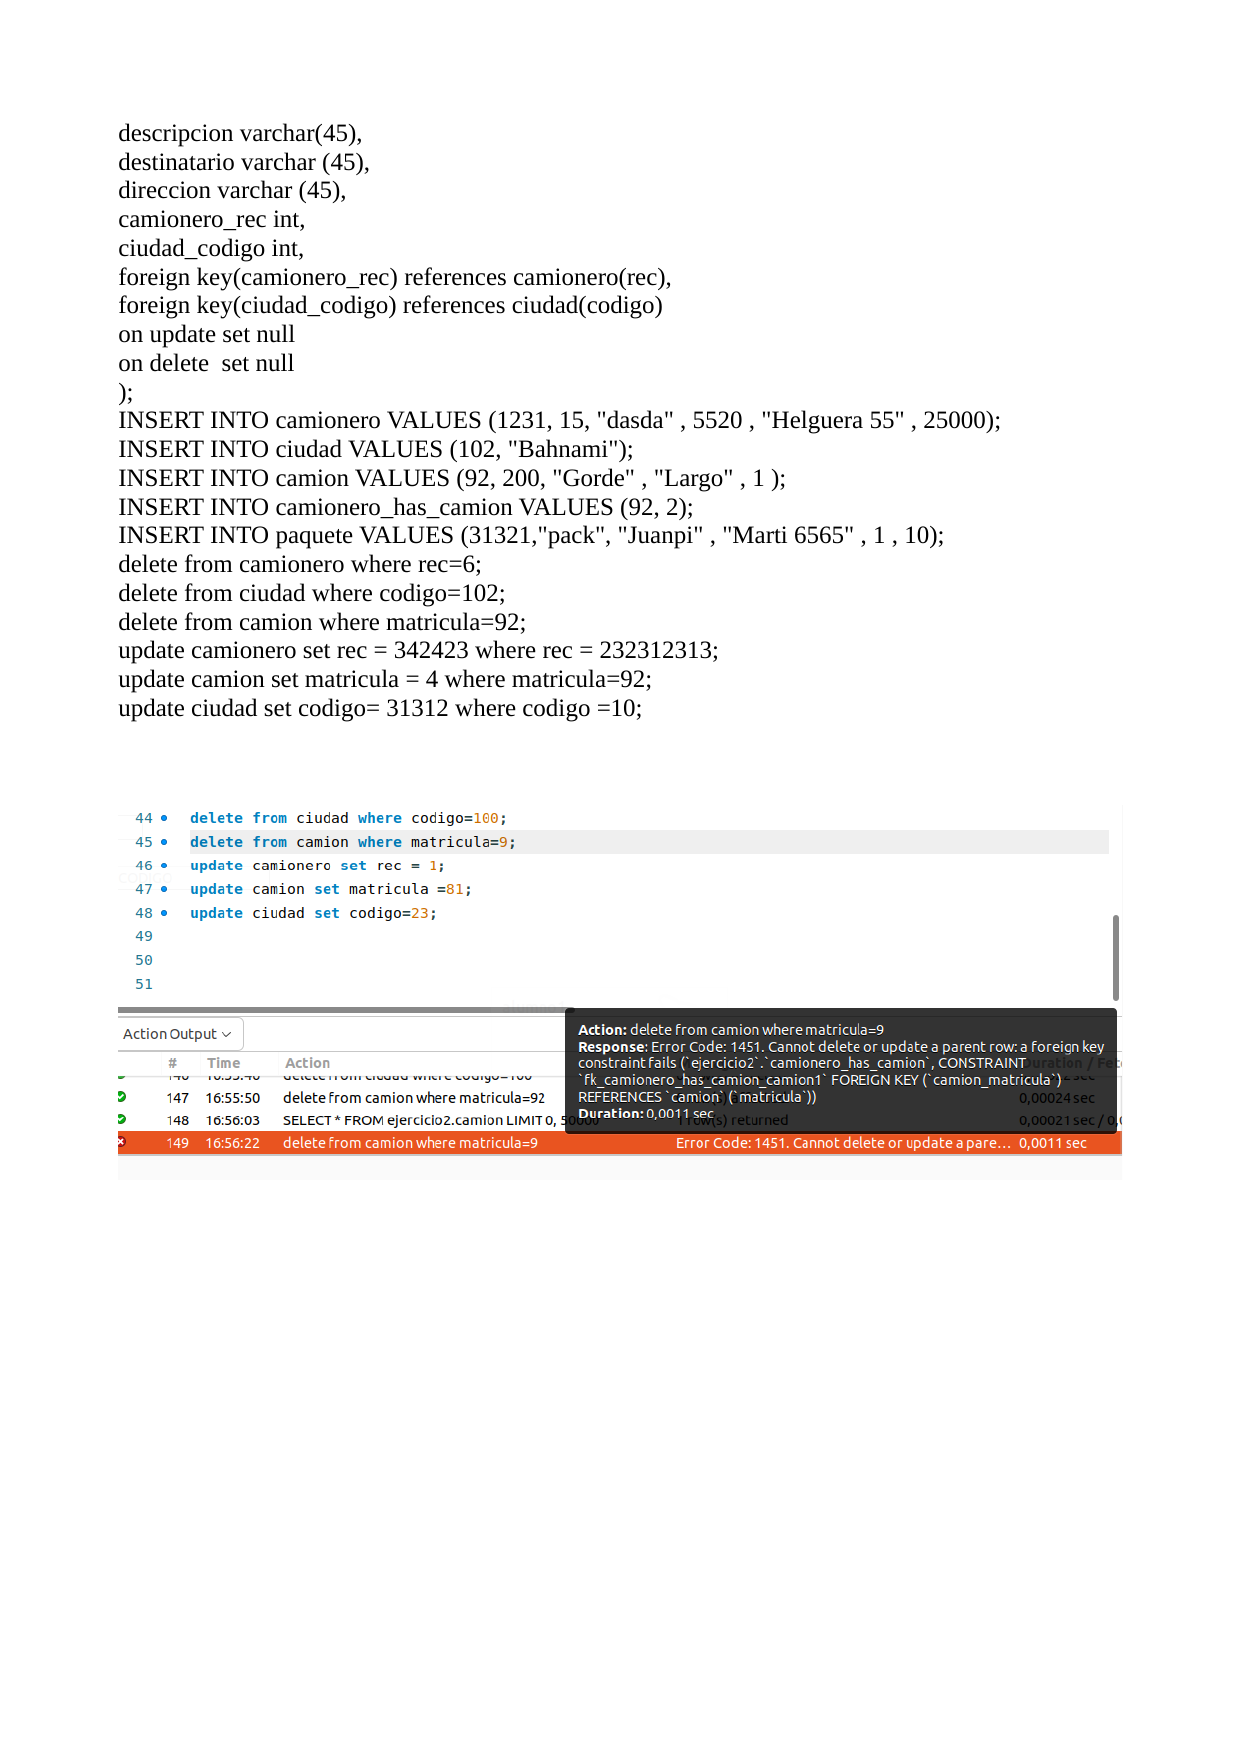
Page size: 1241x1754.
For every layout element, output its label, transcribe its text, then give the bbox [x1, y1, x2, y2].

text on update set null [118, 319, 1122, 348]
text foreign key(ciudad_codigo) references ciudad(codigo) [118, 291, 1122, 319]
text foreign key(camionero_rec) references camionero(rec), [118, 262, 1122, 291]
text INSERT INTO camionero VALUES (1231, 15, "dasda" , 5520 , "Helguera 55" , 25000); [118, 406, 1122, 434]
text on delete set null [118, 348, 1122, 377]
text delete from ciudad where codigo=102; [118, 578, 1122, 607]
text destinatario varchar (45), [118, 147, 1122, 176]
text update ciudad set codigo= 31312 where codigo =10; [118, 693, 1122, 722]
text ciudad_codigo int, [118, 233, 1122, 262]
text INSERT INTO ciudad VALUES (102, "Bahnami"); [118, 434, 1122, 463]
text descripcion varchar(45), [118, 118, 1122, 147]
text INSERT INTO camionero_has_camion VALUES (92, 2); [118, 492, 1122, 521]
picture [118, 805, 1123, 1180]
text direccion varchar (45), [118, 176, 1122, 204]
text update camion set matricula = 4 where matricula=92; [118, 664, 1122, 693]
text INSERT INTO paquete VALUES (31321,"pack", "Juanpi" , "Marti 6565" , 1 , 10); [118, 521, 1122, 549]
text ); [118, 377, 1122, 406]
text camionero_rec int, [118, 204, 1122, 233]
text delete from camion where matricula=92; [118, 607, 1122, 636]
text update camionero set rec = 342423 where rec = 232312313; [118, 636, 1122, 664]
text INSERT INTO camion VALUES (92, 200, "Gorde" , "Largo" , 1 ); [118, 463, 1122, 492]
text delete from camionero where rec=6; [118, 549, 1122, 578]
